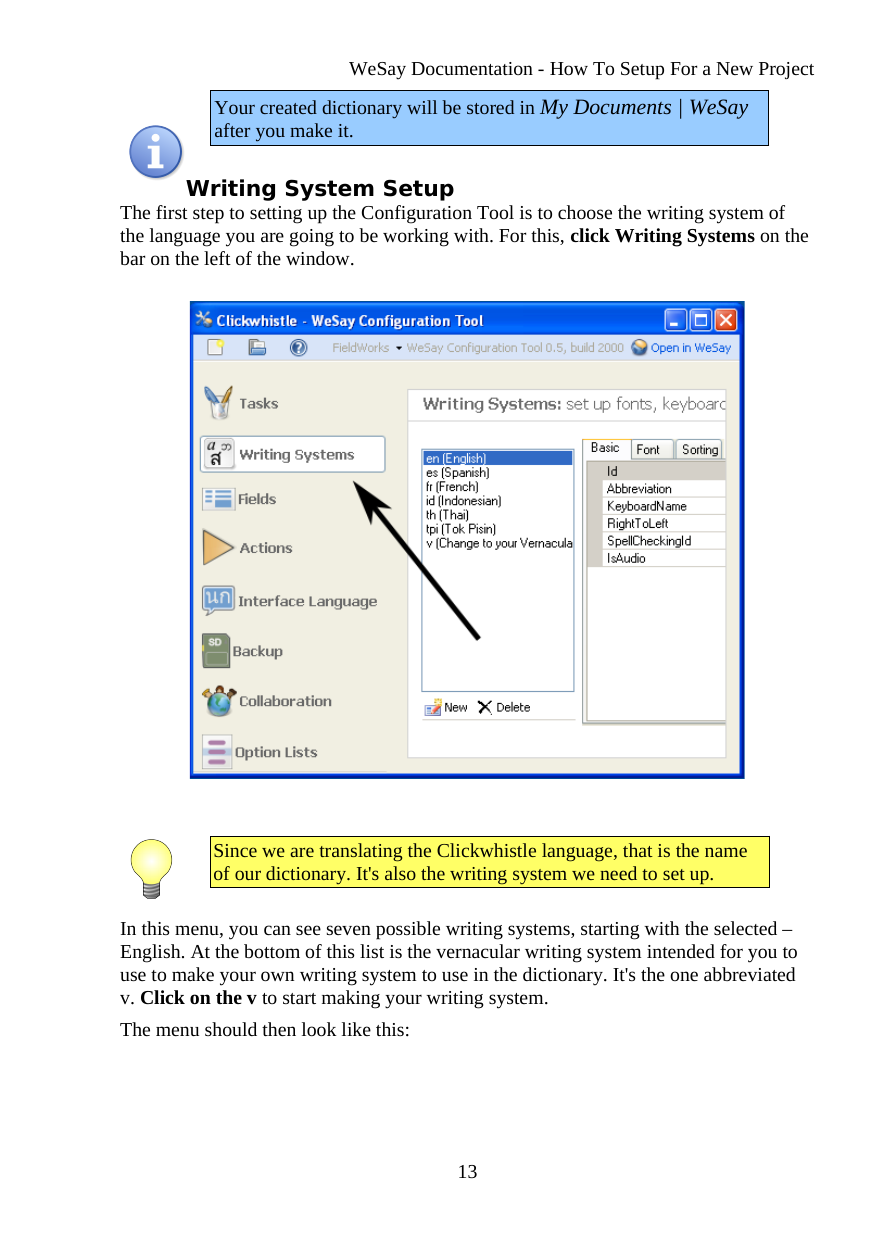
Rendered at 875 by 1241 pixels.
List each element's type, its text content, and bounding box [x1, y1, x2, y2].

picture [125, 121, 186, 182]
text Your created dictionary will be stored in My Documents | WeSay after you make it. [211, 91, 768, 145]
text Since we are translating the Clickwhistle language, that is the name of our dictionary. It's also the writing system we need to set up. [211, 837, 769, 887]
text The first step to setting up the Configuration Tool is to choose the writing system of the language you are going to be working with. For this, click Writing Systems on the bar on the left of the window. [120, 201, 814, 270]
text In this menu, you can see seven possible writing systems, starting with the selected – English. At the bottom of this list is the vernacular writing system intended for you to use to make your own writing system to use in the dictionary. It's the one abbreviated v. Click on the v to start making your writing system. [120, 917, 814, 1009]
picture [120, 838, 181, 899]
subtitle Writing System Setup [120, 176, 814, 201]
picture [189, 301, 745, 779]
text The menu should then look like this: [120, 1018, 814, 1040]
